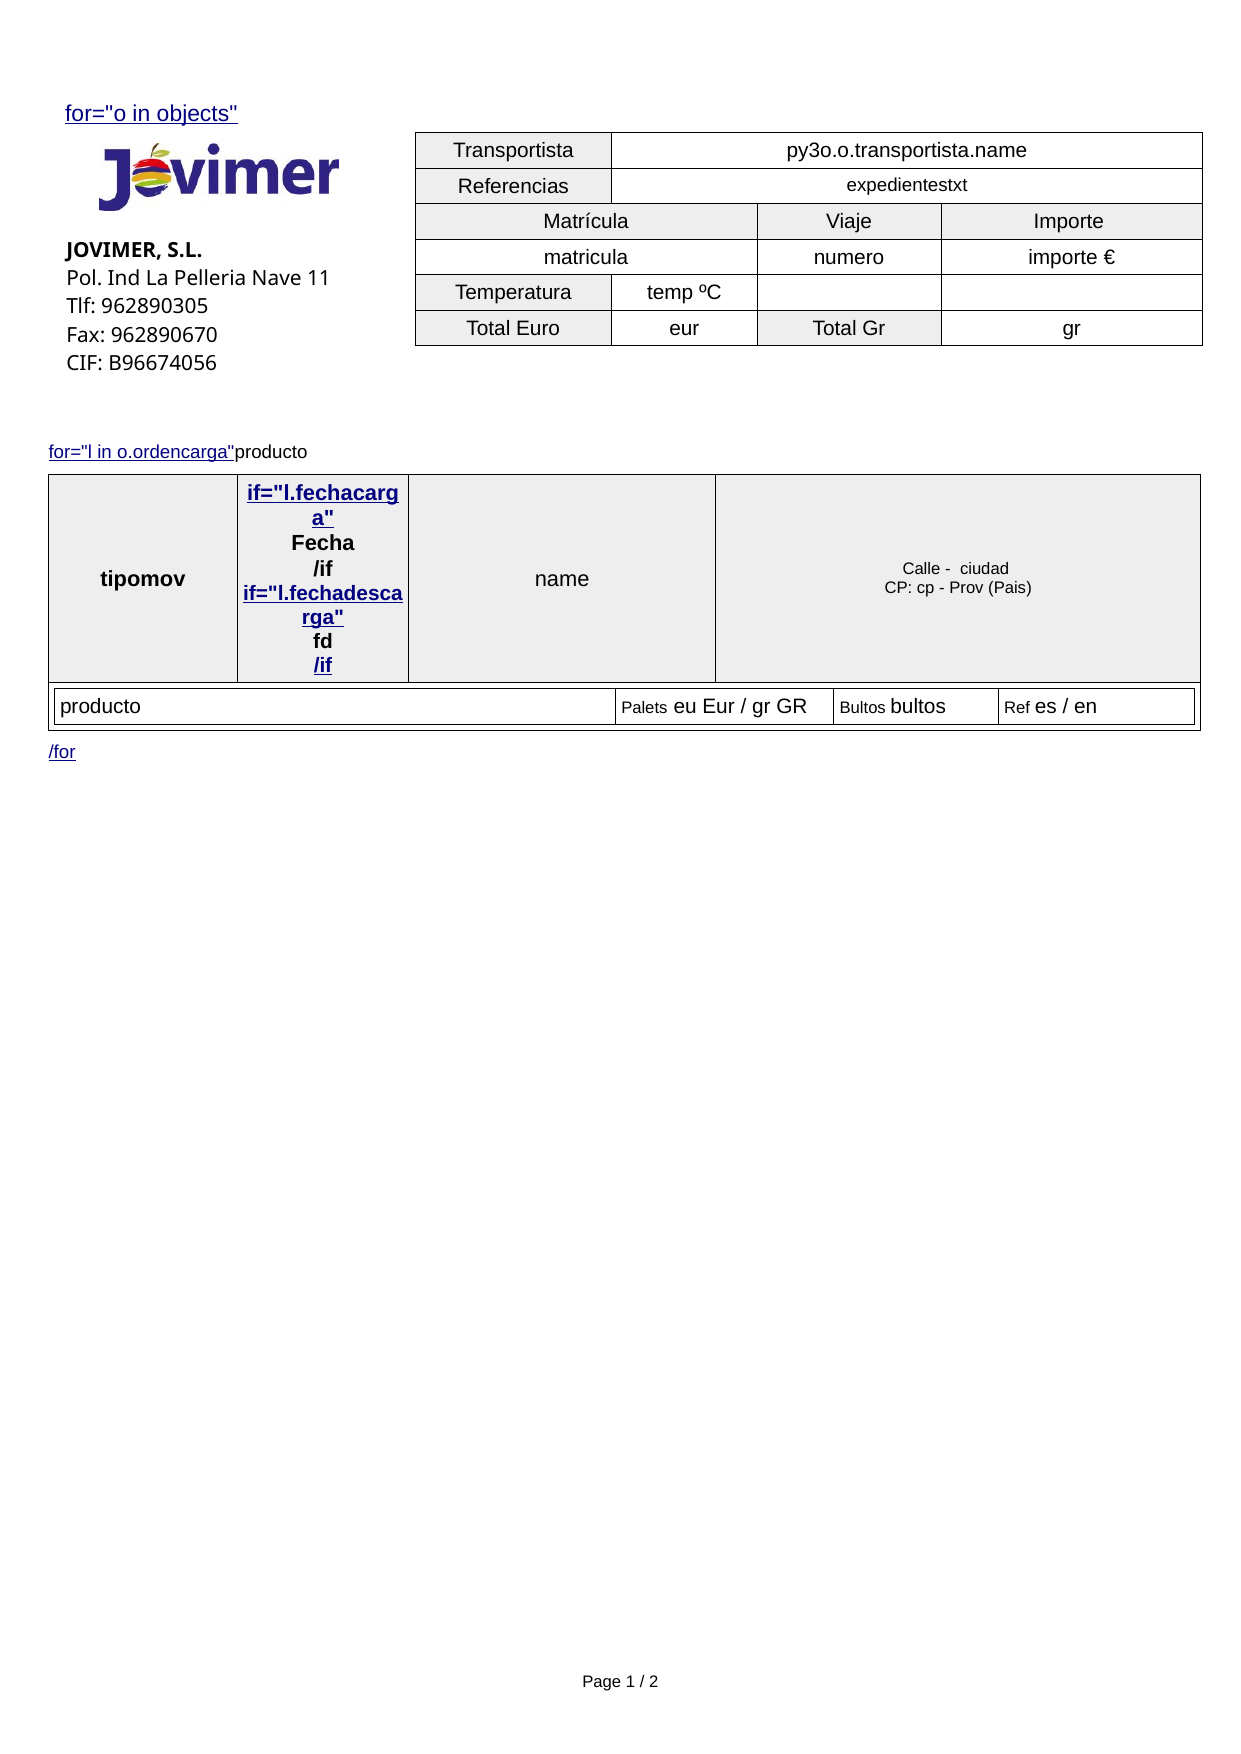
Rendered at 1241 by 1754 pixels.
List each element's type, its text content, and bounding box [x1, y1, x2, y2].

table_header Ref es / en [999, 689, 1194, 724]
table_header if="l.fechacarga" Fecha /if if="l.fechadescarga" fd /if [238, 475, 408, 682]
table_cell [43, 468, 1212, 736]
table_cell [942, 275, 1202, 310]
table_cell /for [43, 736, 1212, 768]
table_cell Temperatura [416, 275, 611, 310]
table_header Calle - ciudad CP: cp - Prov (Pais) [716, 475, 1200, 682]
table_cell gr [942, 311, 1202, 345]
table_cell Total Gr [758, 311, 941, 345]
picture [99, 143, 339, 211]
table_cell eur [612, 311, 757, 345]
table_header py3o.o.transportista.name [612, 133, 1202, 168]
table_header Bultos bultos [834, 689, 998, 724]
table_cell numero [758, 240, 941, 274]
table_header Palets eu Eur / gr GR [616, 689, 833, 724]
table_header JOVIMER, S.L. Pol. Ind La Pelleria Nave 11 Tlf: 962890305 Fax: 962890670 CIF: B96674056 [60, 127, 409, 383]
table_header name [409, 475, 715, 682]
table_cell [758, 275, 941, 310]
table_header for="l in o.ordencarga"producto [43, 435, 1212, 468]
table_header Transportista [416, 133, 611, 168]
table_cell temp ºC [612, 275, 757, 310]
table_cell Matrícula [416, 204, 757, 239]
table_cell [49, 683, 1200, 729]
table_cell importe € [942, 240, 1202, 274]
table_cell expedientestxt [612, 169, 1202, 203]
table_cell Importe [942, 204, 1202, 239]
table_header [409, 127, 1208, 383]
table_cell matricula [416, 240, 757, 274]
table_header tipomov [49, 475, 237, 682]
table_header producto [55, 689, 615, 724]
table_cell Total Euro [416, 311, 611, 345]
table_cell Referencias [416, 169, 611, 203]
table_cell Viaje [758, 204, 941, 239]
text for="o in objects" [65, 100, 1175, 127]
